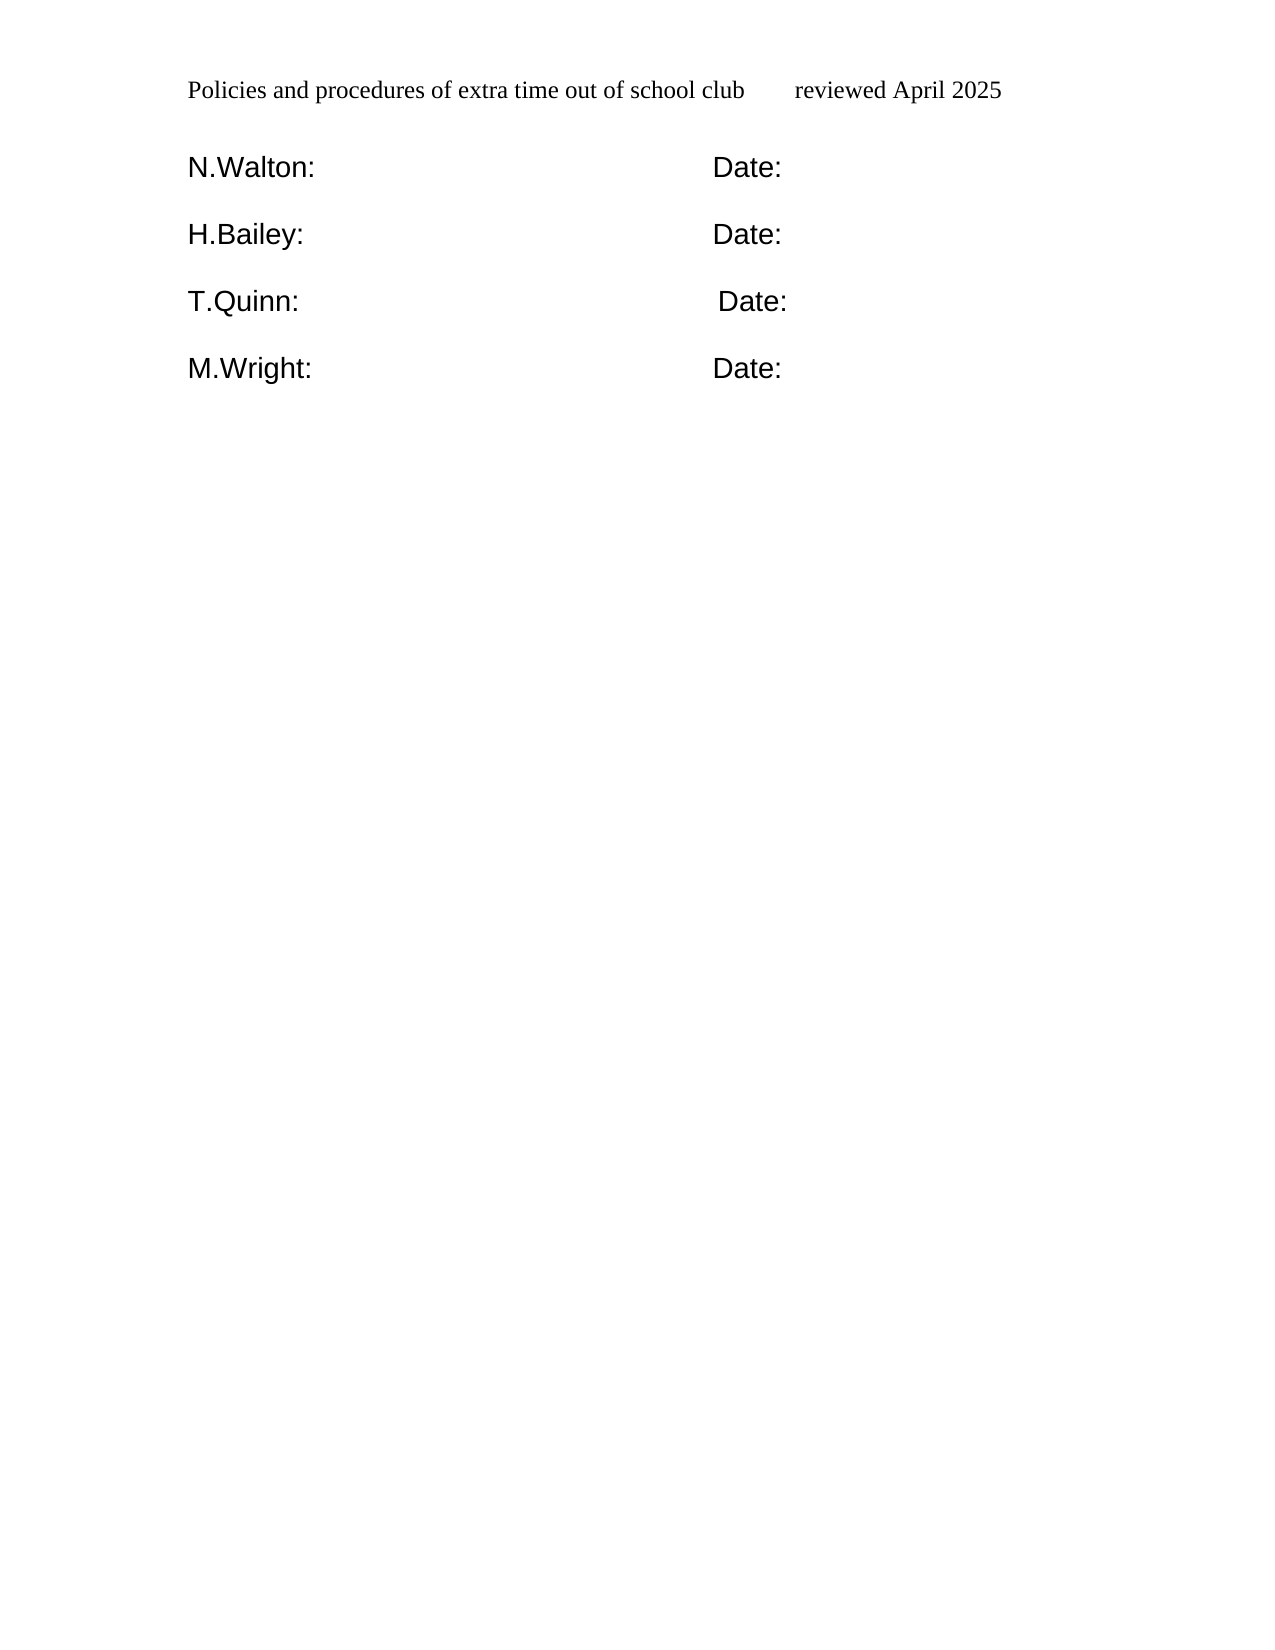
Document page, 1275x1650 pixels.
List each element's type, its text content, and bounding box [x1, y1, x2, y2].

text M.Wright: Date: [187, 351, 1087, 385]
text T.Quinn: Date: [187, 284, 1087, 318]
text N.Walton: Date: [187, 150, 1087, 183]
text H.Bailey: Date: [187, 217, 1087, 251]
